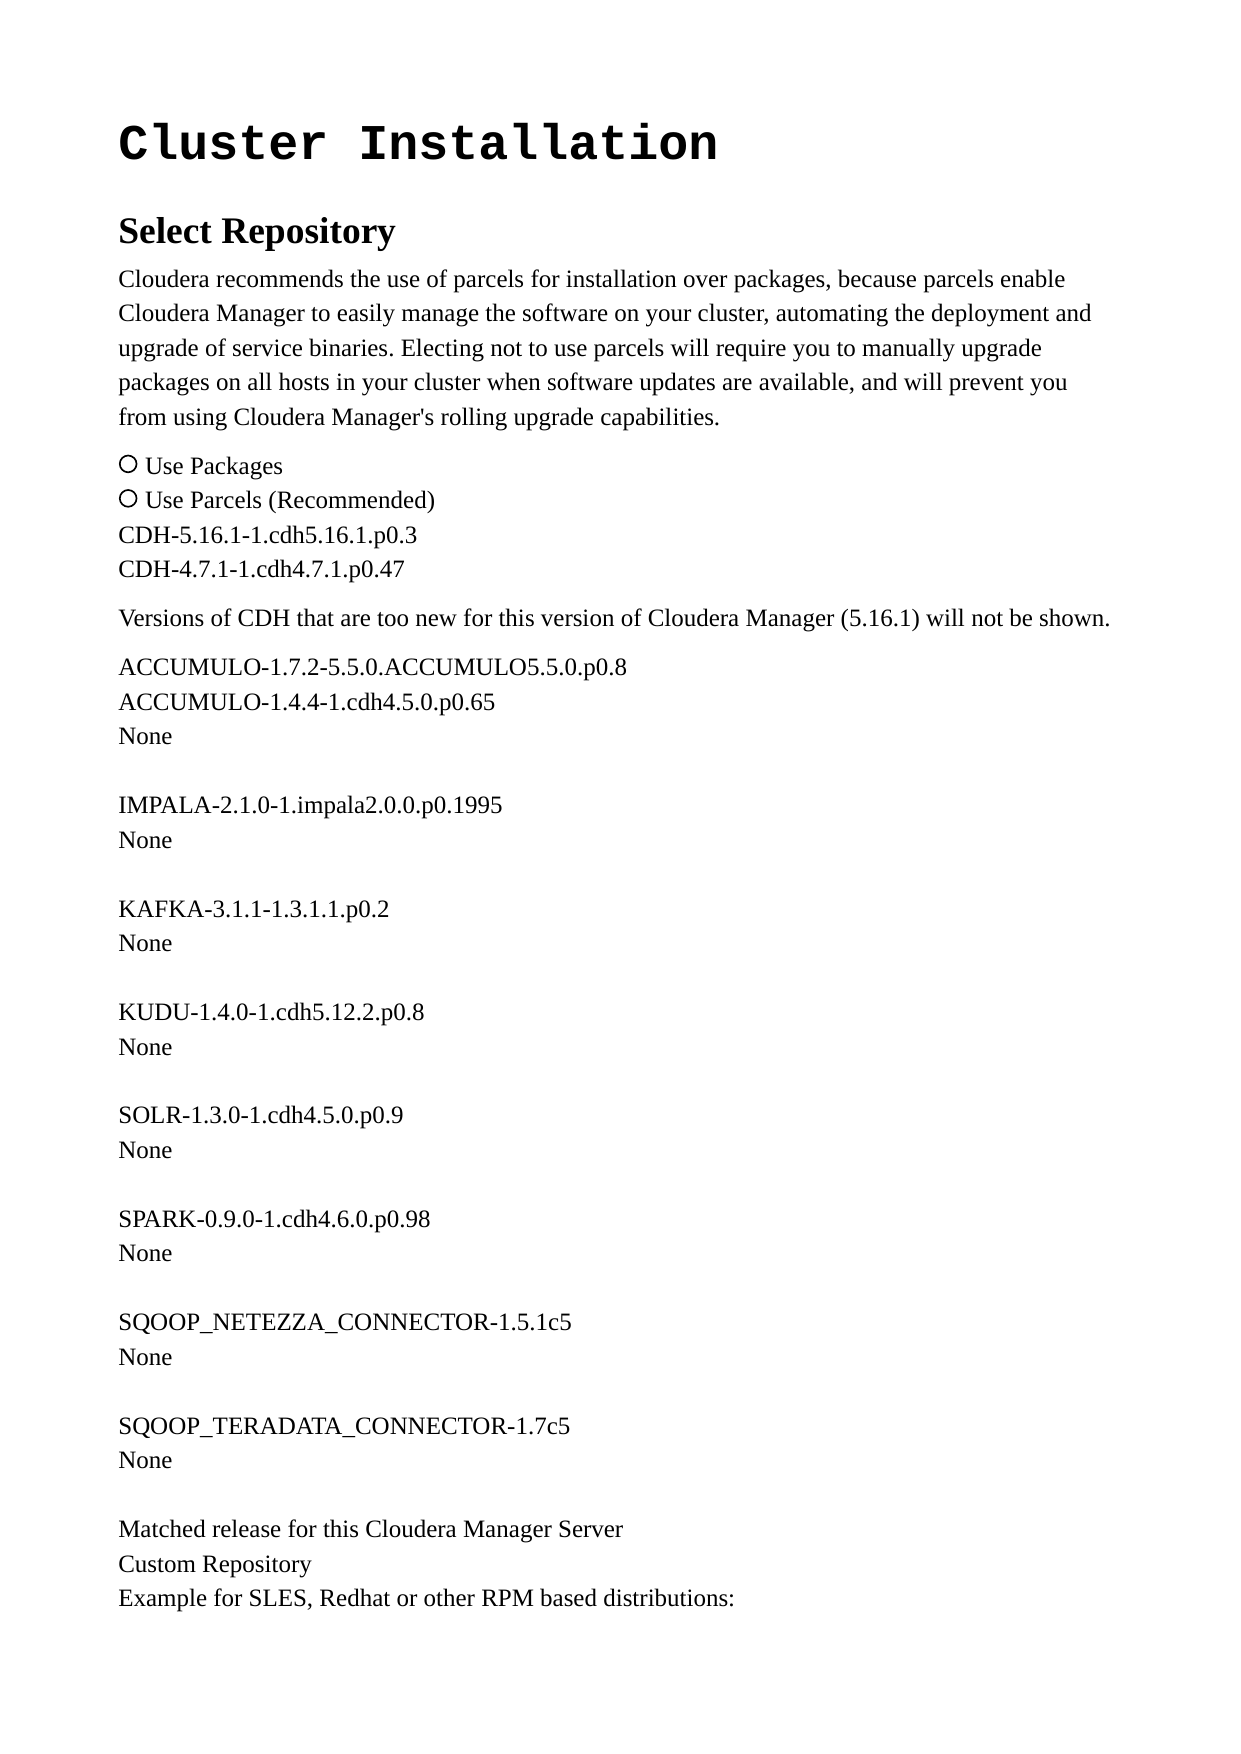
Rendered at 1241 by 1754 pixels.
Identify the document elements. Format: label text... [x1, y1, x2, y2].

text Example for SLES, Redhat or other RPM based distributions: [118, 1583, 1122, 1612]
text CDH-4.7.1-1.cdh4.7.1.p0.47 [118, 554, 1122, 583]
text Matched release for this Cloudera Manager Server [118, 1514, 1122, 1543]
text None [118, 825, 1122, 853]
text None [118, 1238, 1122, 1267]
subtitle Select Repository [118, 208, 1122, 251]
text ACCUMULO-1.7.2-5.5.0.ACCUMULO5.5.0.p0.8 [118, 652, 1122, 681]
text Custom Repository [118, 1549, 1122, 1577]
text Cloudera recommends the use of parcels for installation over packages, because parcels enable Cloudera Manager to easily manage the software on your cluster, automating the deployment and upgrade of service binaries. Electing not to use parcels will require you to manually upgrade packages on all hosts in your cluster when software updates are available, and will prevent you from using Cloudera Manager's rolling upgrade capabilities. [118, 264, 1122, 430]
text KUDU-1.4.0-1.cdh5.12.2.p0.8 [118, 997, 1122, 1026]
text ACCUMULO-1.4.4-1.cdh4.5.0.p0.65 [118, 687, 1122, 716]
text IMPALA-2.1.0-1.impala2.0.0.p0.1995 [118, 790, 1122, 819]
text Versions of CDH that are too new for this version of Cloudera Manager (5.16.1) will not be shown. [118, 603, 1122, 632]
text SPARK-0.9.0-1.cdh4.6.0.p0.98 [118, 1204, 1122, 1233]
text None [118, 928, 1122, 957]
text None [118, 1342, 1122, 1371]
text None [118, 1445, 1122, 1474]
text SQOOP_TERADATA_CONNECTOR-1.7c5 [118, 1411, 1122, 1439]
text KAFKA-3.1.1-1.3.1.1.p0.2 [118, 894, 1122, 922]
text CDH-5.16.1-1.cdh5.16.1.p0.3 [118, 520, 1122, 548]
text SOLR-1.3.0-1.cdh4.5.0.p0.9 [118, 1101, 1122, 1129]
subtitle Cluster Installation [118, 118, 1122, 175]
text None [118, 1135, 1122, 1164]
text SQOOP_NETEZZA_CONNECTOR-1.5.1c5 [118, 1307, 1122, 1336]
text Use Parcels (Recommended) [118, 485, 1122, 514]
text Use Packages [118, 451, 1122, 479]
text None [118, 1032, 1122, 1060]
text None [118, 721, 1122, 750]
